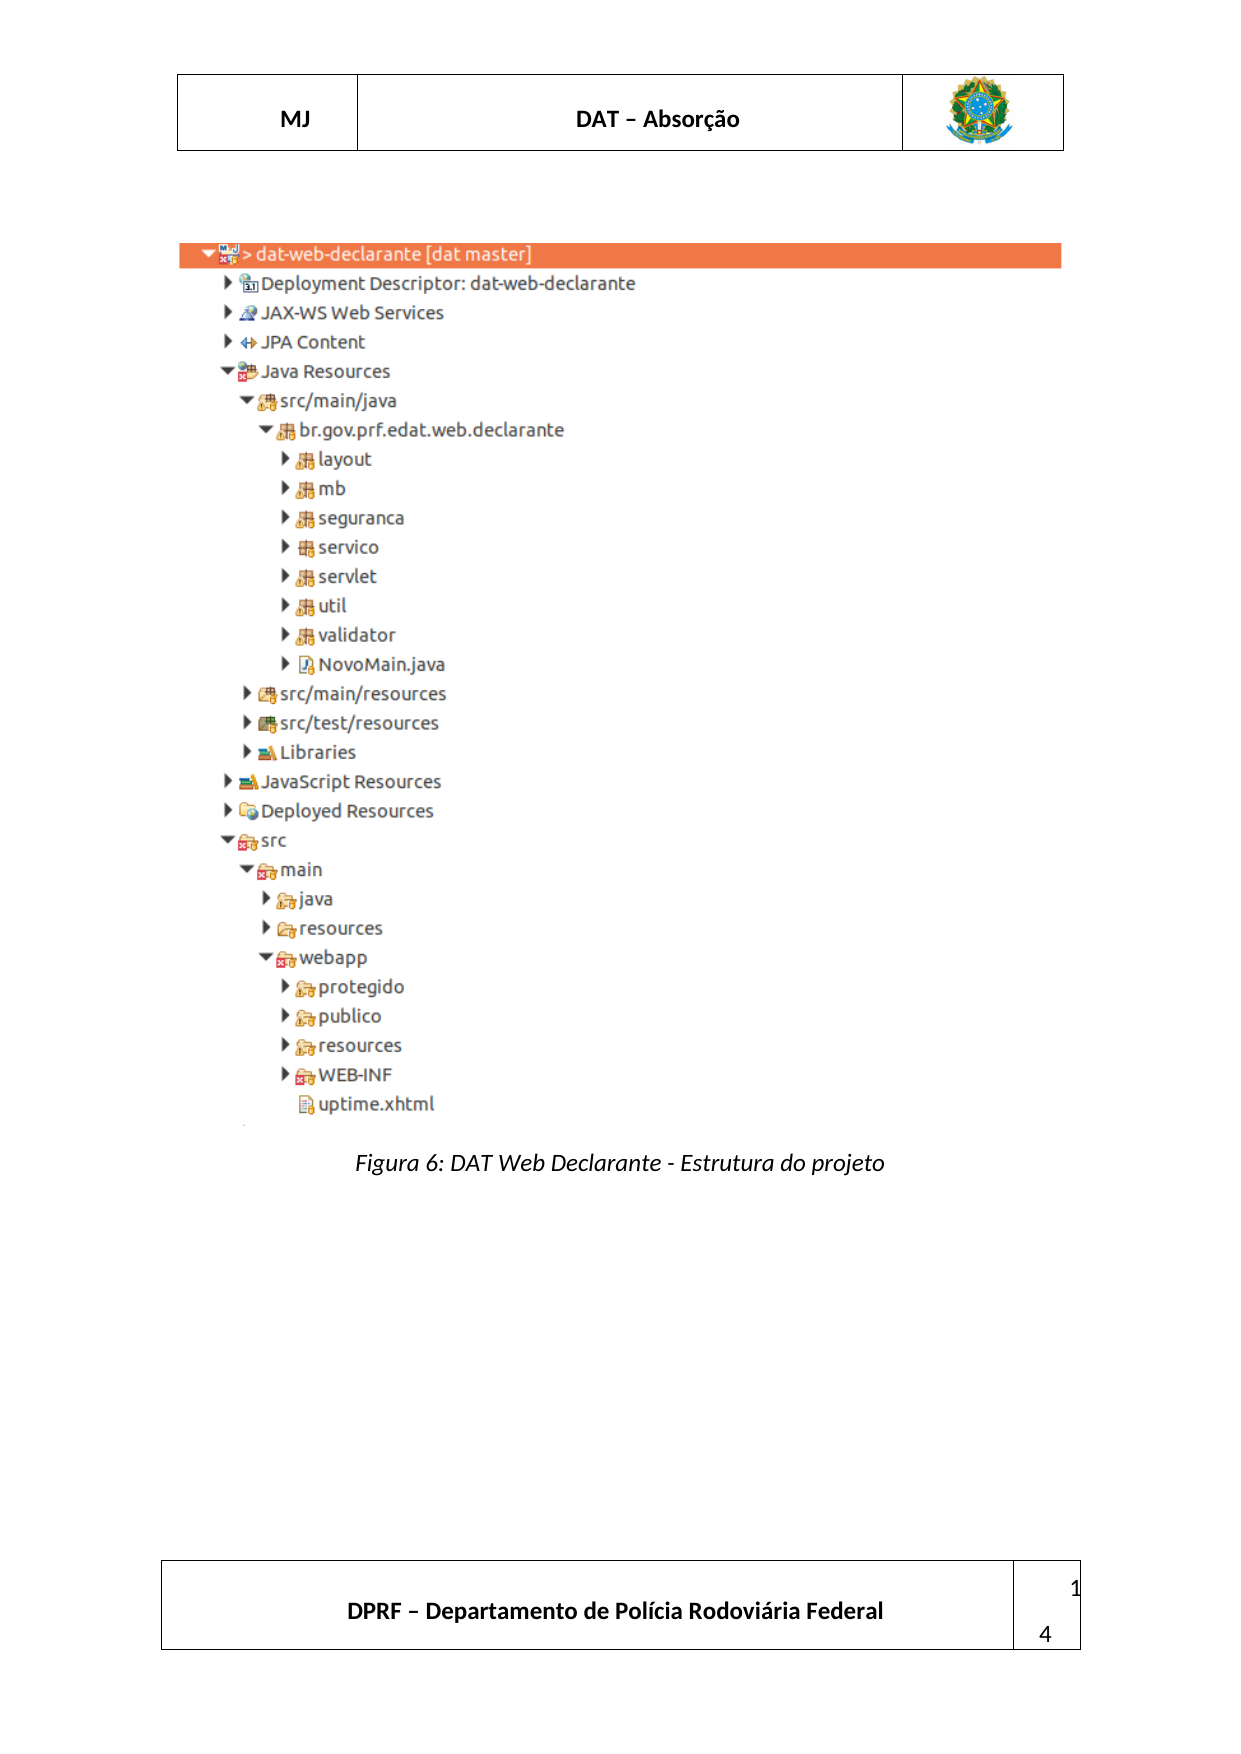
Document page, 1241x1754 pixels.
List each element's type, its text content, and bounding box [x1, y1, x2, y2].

picture [177, 243, 1063, 1126]
text Figura 6: DAT Web Declarante - Estrutura do projeto [177, 1126, 1063, 1178]
picture [944, 75, 1020, 149]
